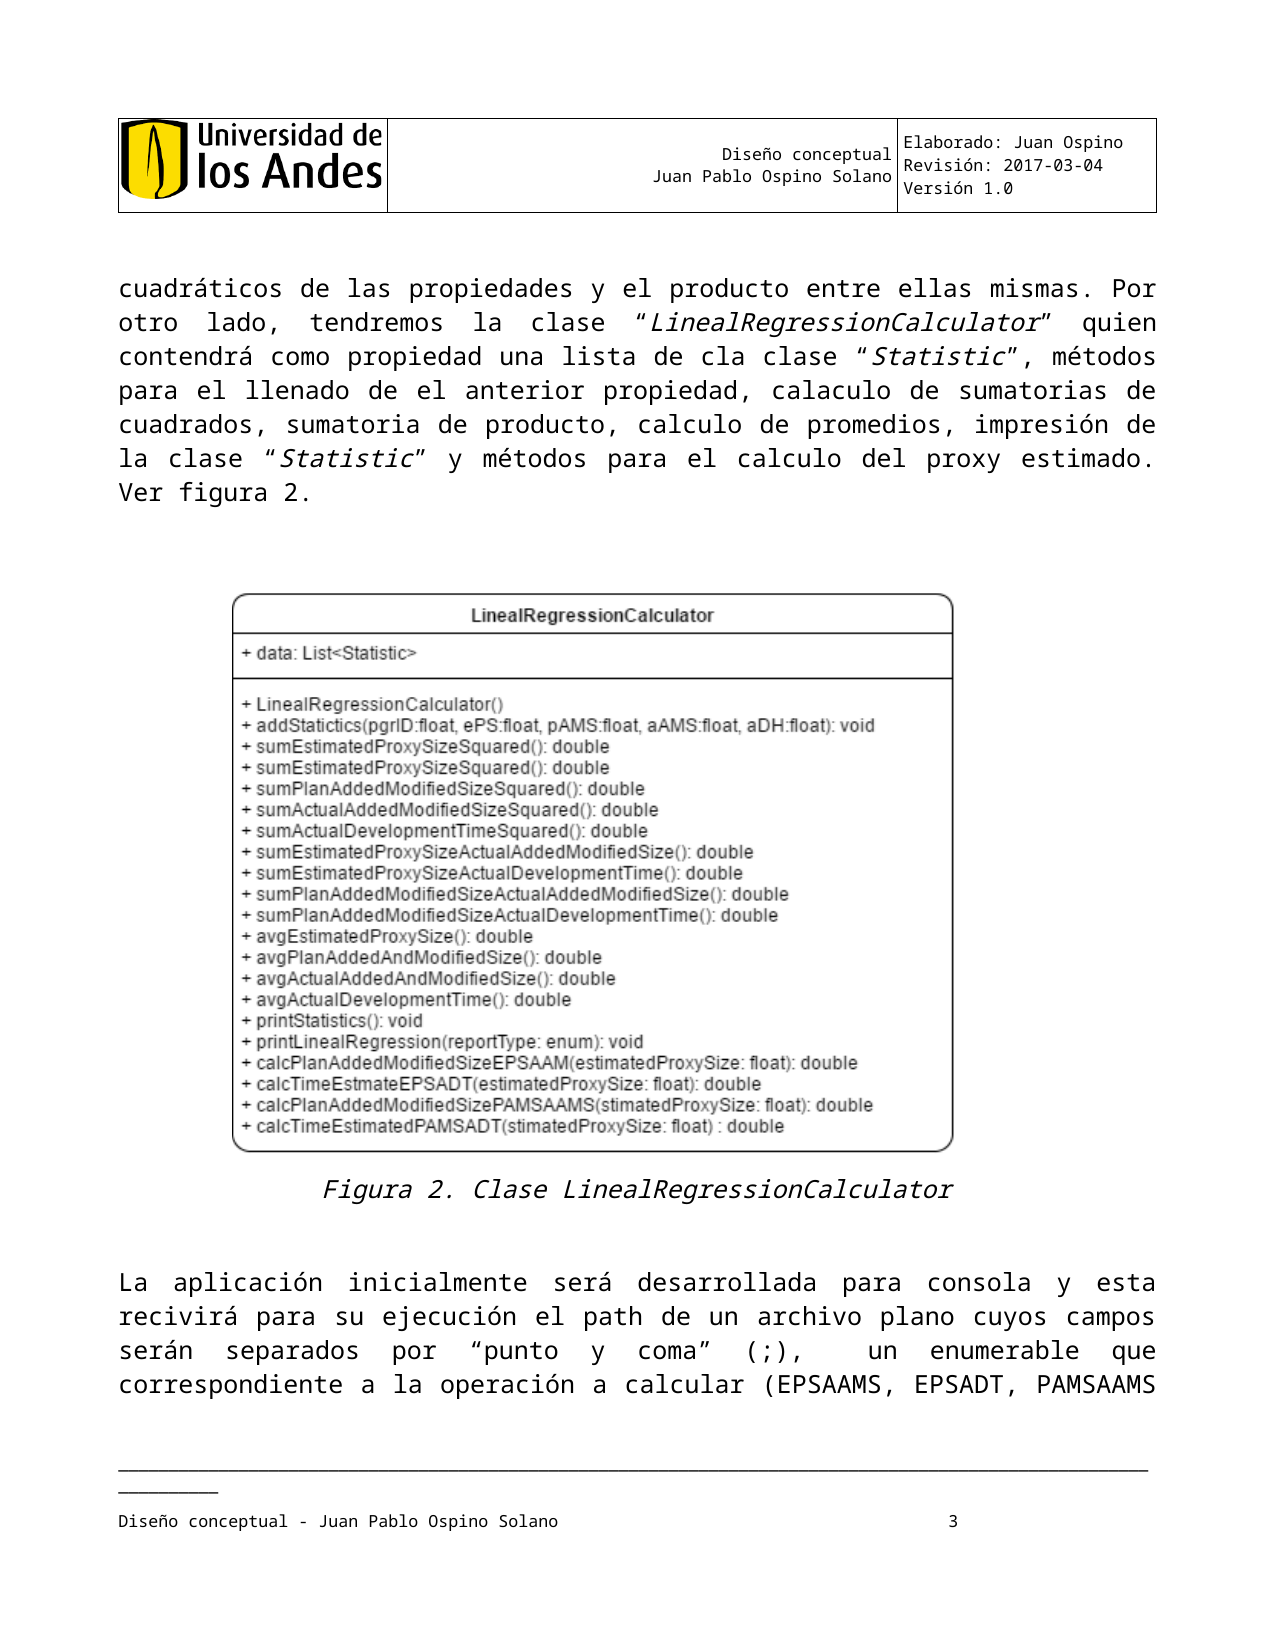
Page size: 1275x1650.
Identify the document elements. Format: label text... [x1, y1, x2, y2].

picture [121, 119, 382, 199]
text cuadráticos de las propiedades y el producto entre ellas mismas. Por otro lado, tendremos la clase “LinealRegressionCalculator” quien contendrá como propiedad una lista de cla clase “Statistic”, métodos para el llenado de el anterior propiedad, calaculo de sumatorias de cuadrados, sumatoria de producto, calculo de promedios, impresión de la clase “Statistic” y métodos para el calculo del proxy estimado. Ver figura 2. [118, 270, 1157, 509]
text Figura 2. Clase LinealRegressionCalculator [118, 568, 1157, 1206]
text La aplicación inicialmente será desarrollada para consola y esta recivirá para su ejecución el path de un archivo plano cuyos campos serán separados por “punto y coma” (;), un enumerable que correspondiente a la operación a calcular (EPSAAMS, EPSADT, PAMSAAMS [118, 1265, 1157, 1401]
